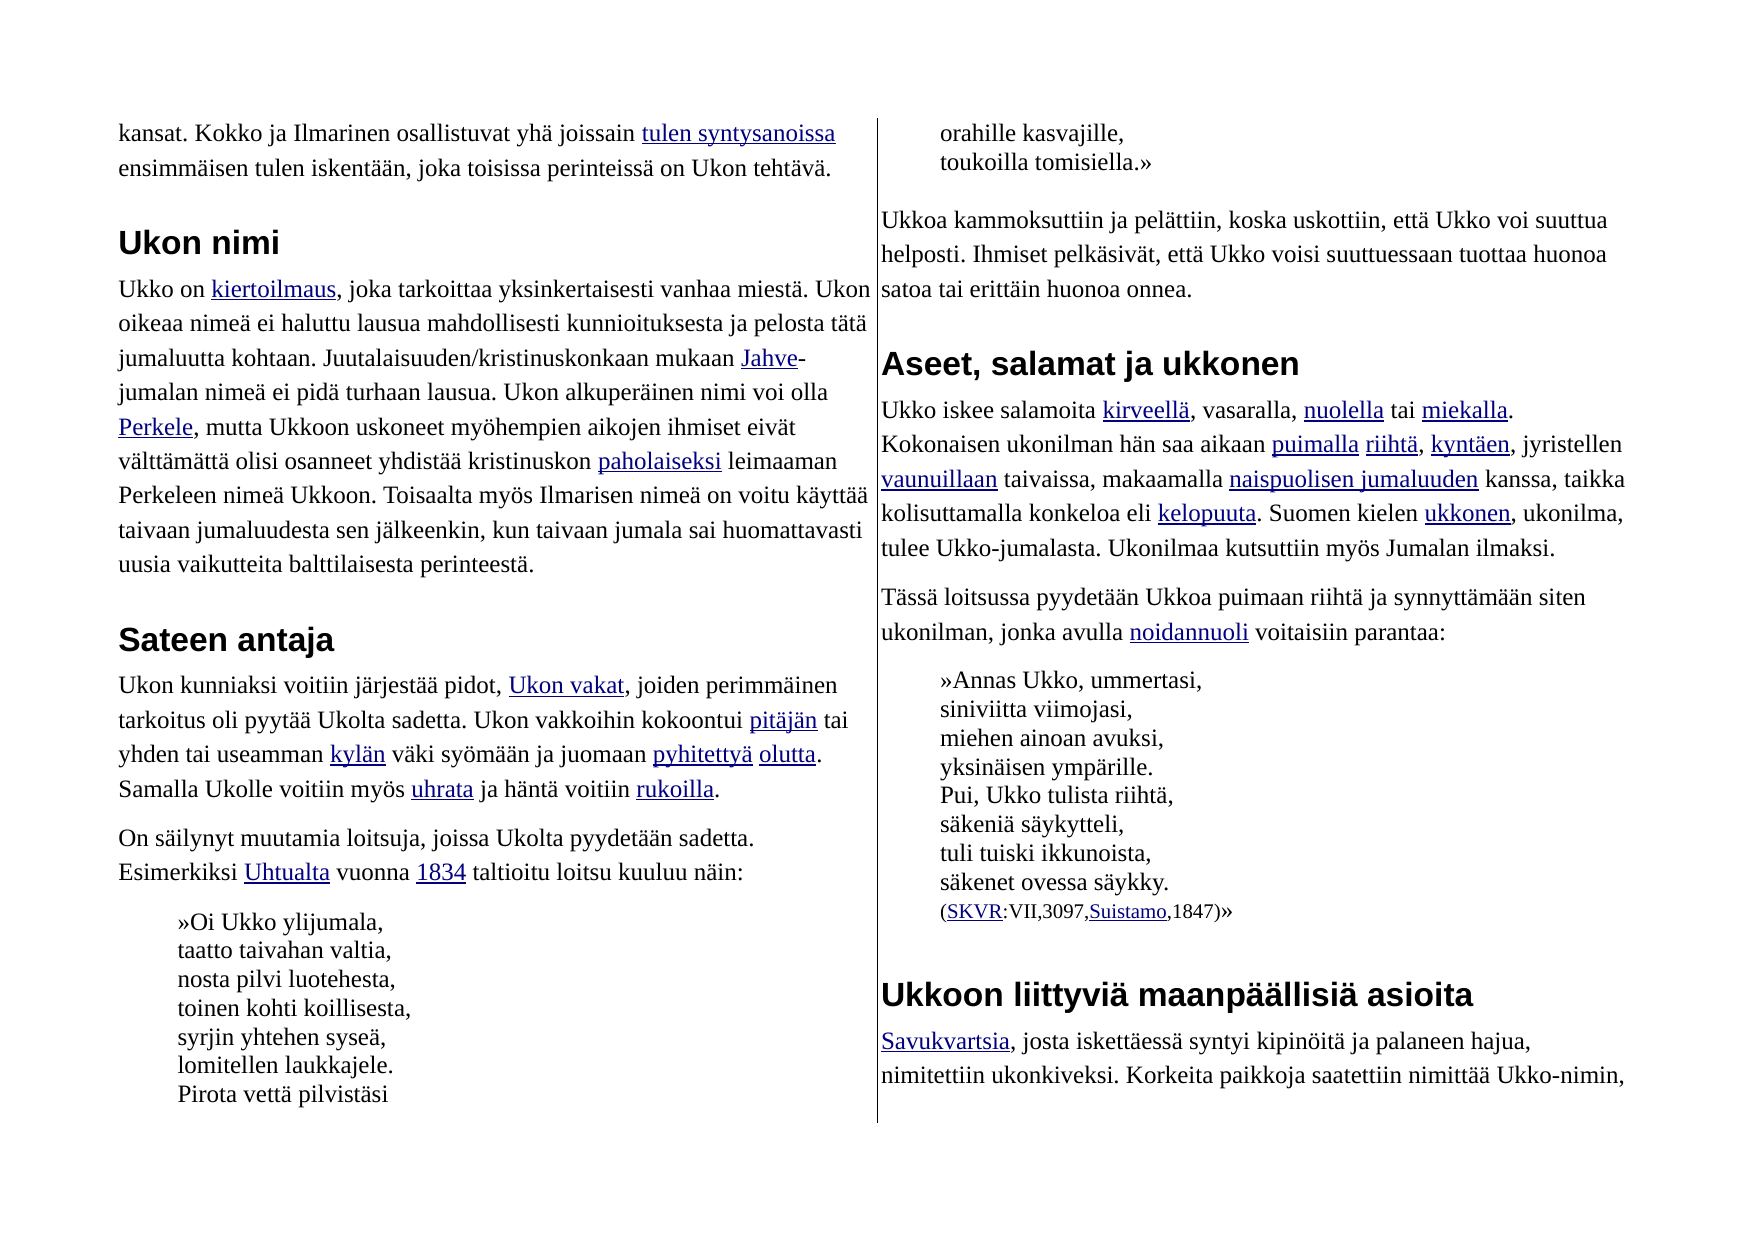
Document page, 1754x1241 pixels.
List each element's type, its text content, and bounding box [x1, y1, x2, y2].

subtitle Sateen antaja [118, 619, 873, 658]
text Tässä loitsussa pyydetään Ukkoa puimaan riihtä ja synnyttämään siten ukonilman, jonka avulla noidannuoli voitaisiin parantaa: [881, 582, 1636, 645]
text Savukvartsia, josta iskettäessä syntyi kipinöitä ja palaneen hajua, nimitettiin ukonkiveksi. Korkeita paikkoja saatettiin nimittää Ukko-nimin, [881, 1026, 1636, 1089]
subtitle Ukon nimi [118, 222, 873, 261]
subtitle Ukkoon liittyviä maanpäällisiä asioita [881, 975, 1636, 1013]
text »Oi Ukko ylijumala, taatto taivahan valtia, nosta pilvi luotehesta, toinen kohti koillisesta, syrjin yhtehen syseä, lomitellen laukkajele. Pirota vettä pilvistäsi [177, 907, 814, 1108]
subtitle Aseet, salamat ja ukkonen [881, 344, 1636, 383]
text orahille kasvajille, toukoilla tomisiella.» [940, 118, 1577, 176]
text On säilynyt muutamia loitsuja, joissa Ukolta pyydetään sadetta. Esimerkiksi Uhtualta vuonna 1834 taltioitu loitsu kuuluu näin: [118, 823, 873, 886]
text »Annas Ukko, ummertasi, siniviitta viimojasi, miehen ainoan avuksi, yksinäisen ympärille. Pui, Ukko tulista riihtä, säkeniä säykytteli, tuli tuiski ikkunoista, säkenet ovessa säykky. (SKVR:VII,3097,Suistamo,1847)» [940, 666, 1577, 924]
text Ukkoa kammoksuttiin ja pelättiin, koska uskottiin, että Ukko voi suuttua helposti. Ihmiset pelkäsivät, että Ukko voisi suuttuessaan tuottaa huonoa satoa tai erittäin huonoa onnea. [881, 205, 1636, 303]
text Ukko iskee salamoita kirveellä, vasaralla, nuolella tai miekalla. Kokonaisen ukonilman hän saa aikaan puimalla riihtä, kyntäen, jyristellen vaunuillaan taivaissa, makaamalla naispuolisen jumaluuden kanssa, taikka kolisuttamalla konkeloa eli kelopuuta. Suomen kielen ukkonen, ukonilma, tulee Ukko-jumalasta. Ukonilmaa kutsuttiin myös Jumalan ilmaksi. [881, 395, 1636, 562]
text Ukko on kiertoilmaus, joka tarkoittaa yksinkertaisesti vanhaa miestä. Ukon oikeaa nimeä ei haluttu lausua mahdollisesti kunnioituksesta ja pelosta tätä jumaluutta kohtaan. Juutalaisuuden/kristinuskonkaan mukaan Jahve-jumalan nimeä ei pidä turhaan lausua. Ukon alkuperäinen nimi voi olla Perkele, mutta Ukkoon uskoneet myöhempien aikojen ihmiset eivät välttämättä olisi osanneet yhdistää kristinuskon paholaiseksi leimaaman Perkeleen nimeä Ukkoon. Toisaalta myös Ilmarisen nimeä on voitu käyttää taivaan jumaluudesta sen jälkeenkin, kun taivaan jumala sai huomattavasti uusia vaikutteita balttilaisesta perinteestä. [118, 274, 873, 578]
text kansat. Kokko ja Ilmarinen osallistuvat yhä joissain tulen syntysanoissa ensimmäisen tulen iskentään, joka toisissa perinteissä on Ukon tehtävä. [118, 118, 873, 181]
text Ukon kunniaksi voitiin järjestää pidot, Ukon vakat, joiden perimmäinen tarkoitus oli pyytää Ukolta sadetta. Ukon vakkoihin kokoontui pitäjän tai yhden tai useamman kylän väki syömään ja juomaan pyhitettyä olutta. Samalla Ukolle voitiin myös uhrata ja häntä voitiin rukoilla. [118, 671, 873, 803]
